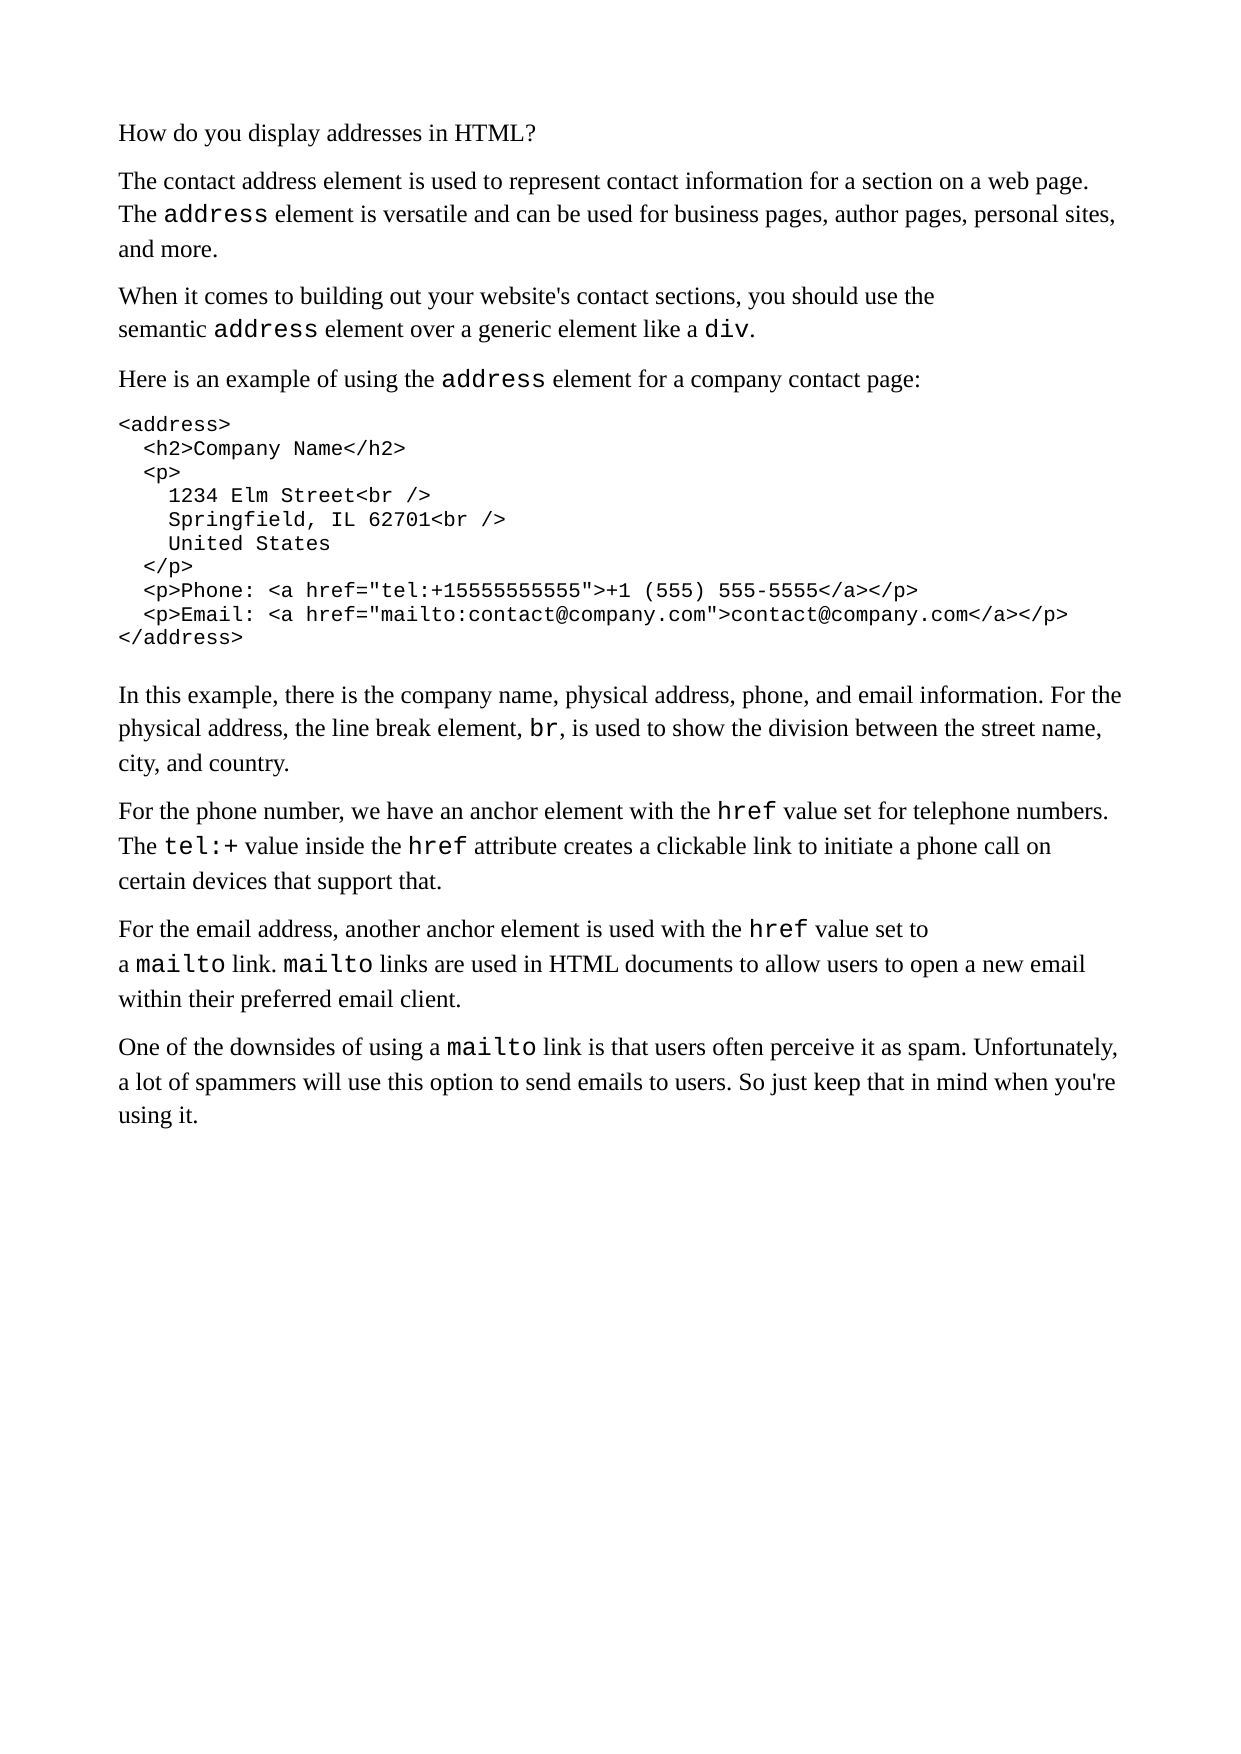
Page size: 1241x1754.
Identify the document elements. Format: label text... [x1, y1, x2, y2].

text Here is an example of using the address element for a company contact page: [118, 364, 1122, 395]
text <p>Email: <a href="mailto:contact@company.com">contact@company.com</a></p> [118, 604, 1122, 627]
text United States [118, 533, 1122, 556]
text For the phone number, we have an anchor element with the href value set for telephone numbers. The tel:+ value inside the href attribute creates a clickable link to initiate a phone call on certain devices that support that. [118, 796, 1122, 895]
text </p> [118, 556, 1122, 580]
text Springfield, IL 62701<br /> [118, 509, 1122, 533]
text When it comes to building out your website's contact sections, you should use the semantic address element over a generic element like a div. [118, 281, 1122, 345]
text 1234 Elm Street<br /> [118, 485, 1122, 509]
text The contact address element is used to represent contact information for a section on a web page. The address element is versatile and can be used for business pages, author pages, personal sites, and more. [118, 166, 1122, 263]
text <h2>Company Name</h2> [118, 438, 1122, 462]
text One of the downsides of using a mailto link is that users often perceive it as spam. Unfortunately, a lot of spammers will use this option to send emails to users. So just keep that in mind when you're using it. [118, 1032, 1122, 1129]
text <address> [118, 414, 1122, 438]
text How do you display addresses in HTML? [118, 118, 1122, 147]
text In this example, there is the company name, physical address, phone, and email information. For the physical address, the line break element, br, is used to show the division between the street name, city, and country. [118, 680, 1122, 777]
text For the email address, another anchor element is used with the href value set to a mailto link. mailto links are used in HTML documents to allow users to open a new email within their preferred email client. [118, 914, 1122, 1013]
text <p> [118, 462, 1122, 485]
text </address> [118, 627, 1122, 651]
text <p>Phone: <a href="tel:+15555555555">+1 (555) 555-5555</a></p> [118, 580, 1122, 604]
